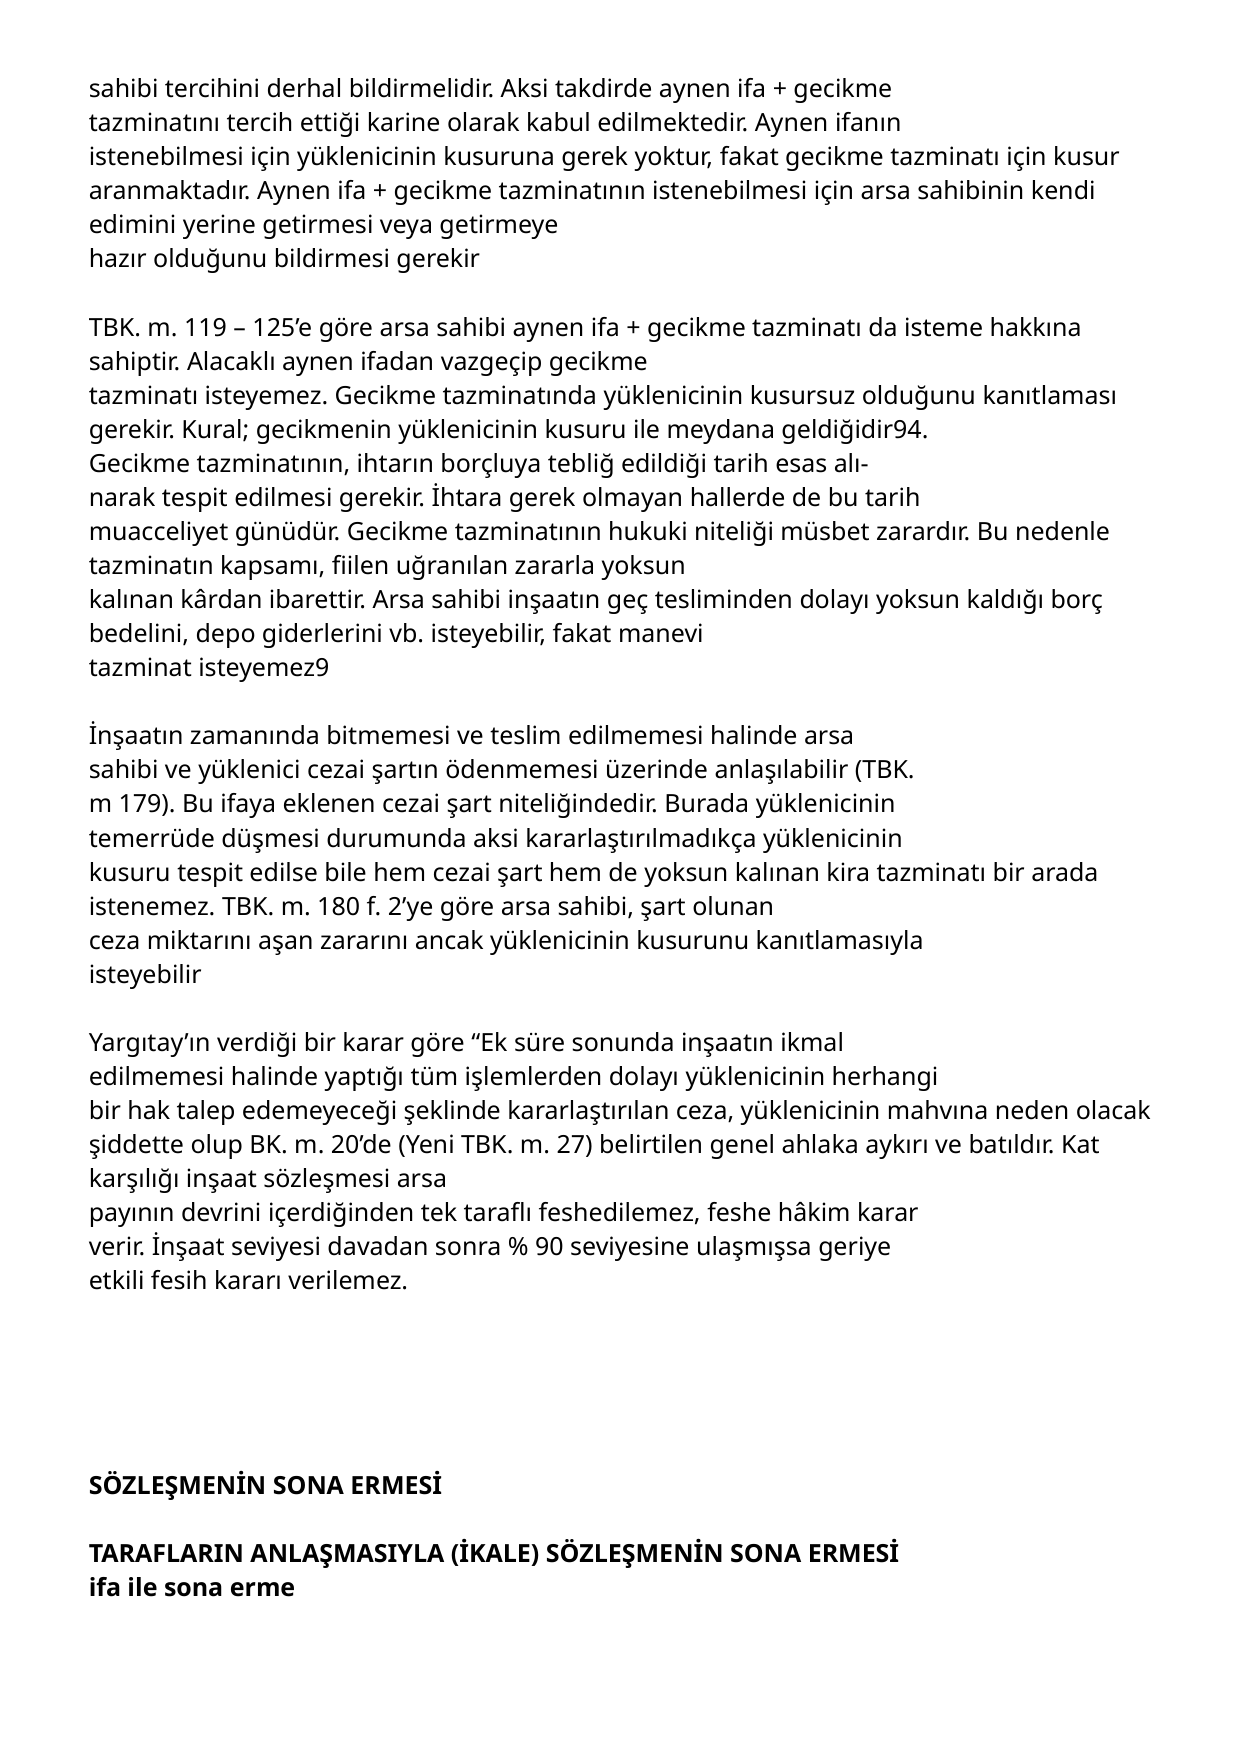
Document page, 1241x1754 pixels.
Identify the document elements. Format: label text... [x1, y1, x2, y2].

text TARAFLARIN ANLAŞMASIYLA (İKALE) SÖZLEŞMENİN SONA ERMESİ [88, 1536, 1152, 1569]
text sahibi tercihini derhal bildirmelidir. Aksi takdirde aynen ifa + gecikme tazminatını tercih ettiği karine olarak kabul edilmektedir. Aynen ifanın istenebilmesi için yüklenicinin kusuruna gerek yoktur, fakat gecikme tazminatı için kusur aranmaktadır. Aynen ifa + gecikme tazminatının istenebilmesi için arsa sahibinin kendi edimini yerine getirmesi veya getirmeye hazır olduğunu bildirmesi gerekir [88, 71, 1152, 275]
text SÖZLEŞMENİN SONA ERMESİ [88, 1467, 1152, 1501]
text Yargıtay’ın verdiği bir karar göre “Ek süre sonunda inşaatın ikmal edilmemesi halinde yaptığı tüm işlemlerden dolayı yüklenicinin herhangi bir hak talep edemeyeceği şeklinde kararlaştırılan ceza, yüklenicinin mahvına neden olacak şiddette olup BK. m. 20’de (Yeni TBK. m. 27) belirtilen genel ahlaka aykırı ve batıldır. Kat karşılığı inşaat sözleşmesi arsa payının devrini içerdiğinden tek taraflı feshedilemez, feshe hâkim karar verir. İnşaat seviyesi davadan sonra % 90 seviyesine ulaşmışsa geriye etkili fesih kararı verilemez. [88, 1024, 1152, 1297]
text İnşaatın zamanında bitmemesi ve teslim edilmemesi halinde arsa sahibi ve yüklenici cezai şartın ödenmemesi üzerinde anlaşılabilir (TBK. m 179). Bu ifaya eklenen cezai şart niteliğindedir. Burada yüklenicinin temerrüde düşmesi durumunda aksi kararlaştırılmadıkça yüklenicinin kusuru tespit edilse bile hem cezai şart hem de yoksun kalınan kira tazminatı bir arada istenemez. TBK. m. 180 f. 2’ye göre arsa sahibi, şart olunan ceza miktarını aşan zararını ancak yüklenicinin kusurunu kanıtlamasıyla isteyebilir [88, 718, 1152, 991]
text ifa ile sona erme [88, 1569, 1152, 1604]
text TBK. m. 119 – 125’e göre arsa sahibi aynen ifa + gecikme tazminatı da isteme hakkına sahiptir. Alacaklı aynen ifadan vazgeçip gecikme tazminatı isteyemez. Gecikme tazminatında yüklenicinin kusursuz olduğunu kanıtlaması gerekir. Kural; gecikmenin yüklenicinin kusuru ile meydana geldiğidir94. Gecikme tazminatının, ihtarın borçluya tebliğ edildiği tarih esas alı- narak tespit edilmesi gerekir. İhtara gerek olmayan hallerde de bu tarih muacceliyet günüdür. Gecikme tazminatının hukuki niteliği müsbet zarardır. Bu nedenle tazminatın kapsamı, fiilen uğranılan zararla yoksun kalınan kârdan ibarettir. Arsa sahibi inşaatın geç tesliminden dolayı yoksun kaldığı borç bedelini, depo giderlerini vb. isteyebilir, fakat manevi tazminat isteyemez9 [88, 309, 1152, 684]
